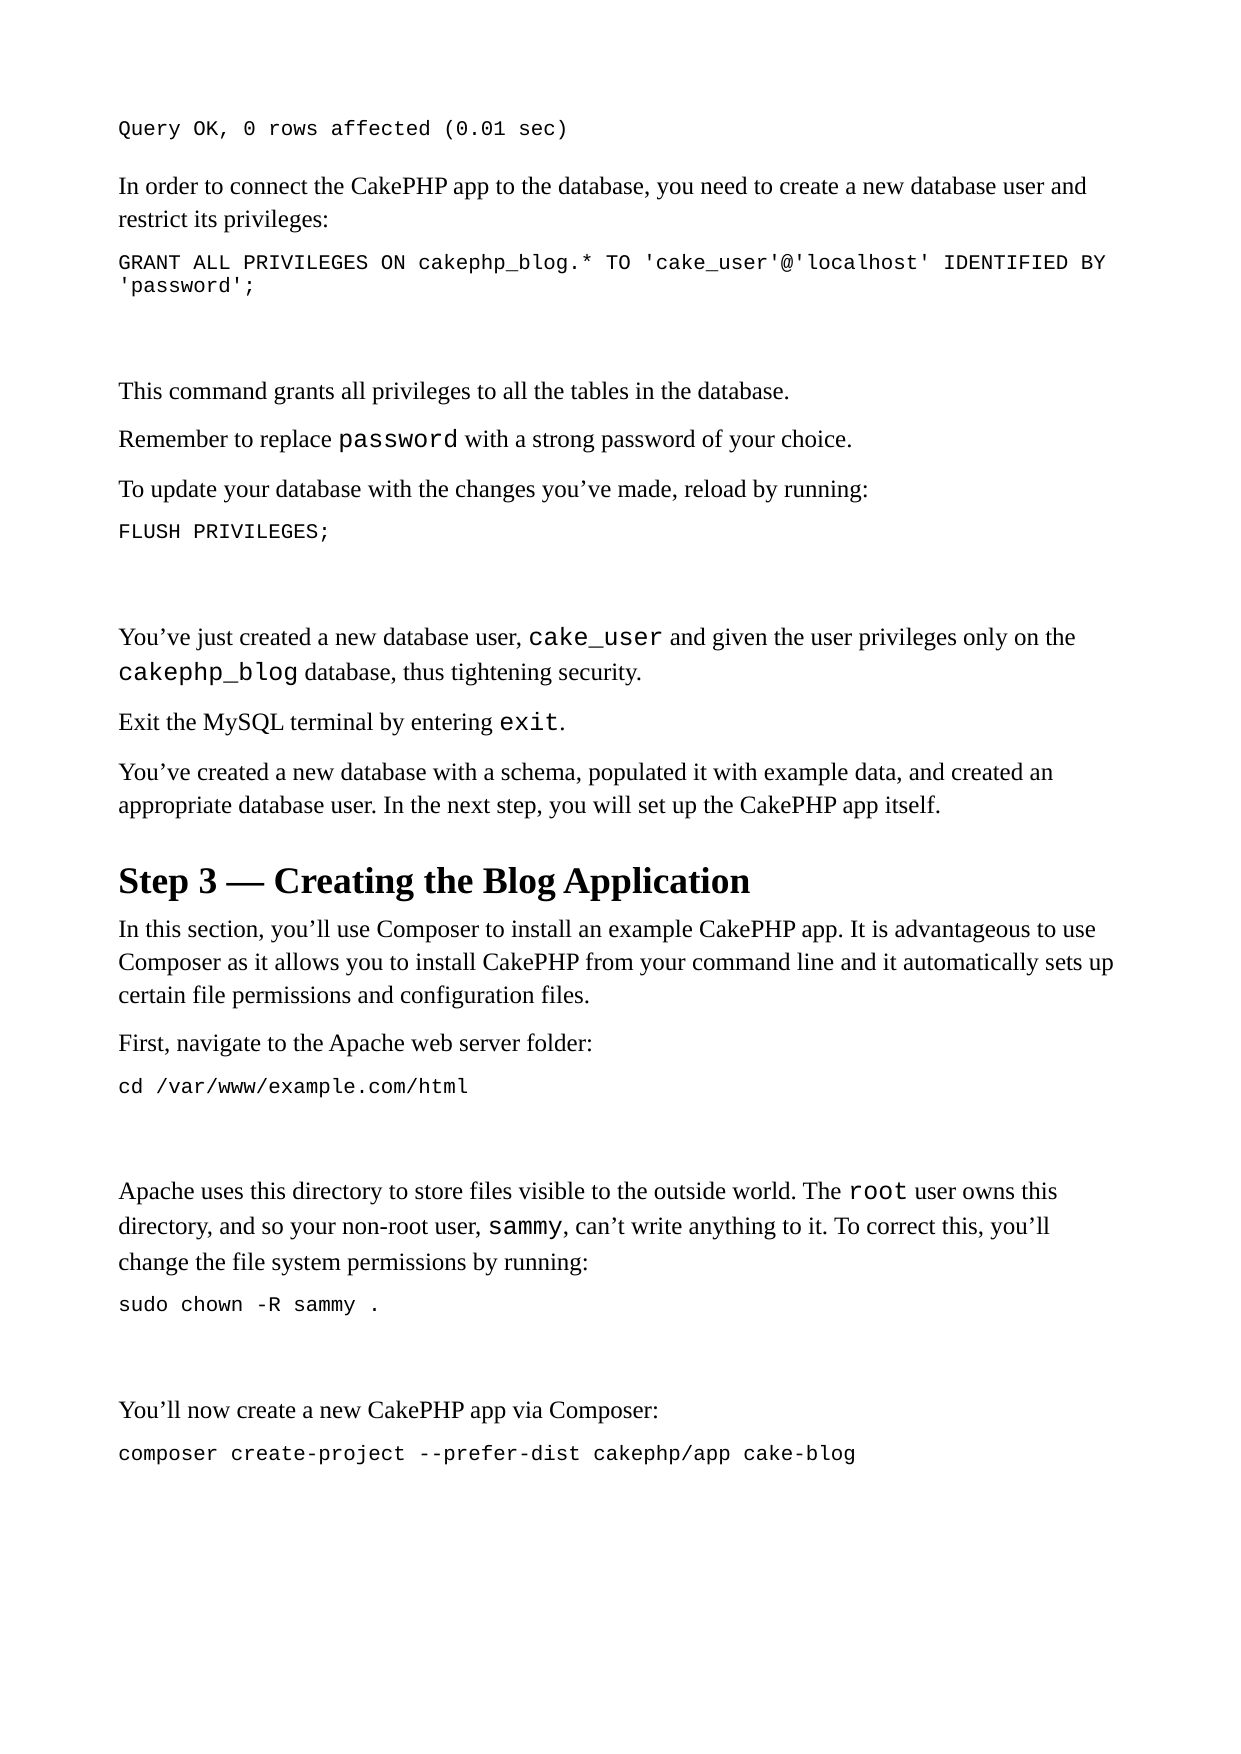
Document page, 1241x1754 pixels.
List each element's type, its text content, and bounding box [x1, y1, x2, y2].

text Query OK, 0 rows affected (0.01 sec) [118, 118, 1122, 142]
text This command grants all privileges to all the tables in the database. [118, 376, 1122, 405]
text In order to connect the CakePHP app to the database, you need to create a new database user and restrict its privileges: [118, 171, 1122, 233]
text sudo chown -R sammy . [118, 1294, 1122, 1318]
text Exit the MySQL terminal by entering exit. [118, 707, 1122, 738]
text First, navigate to the Apache web server folder: [118, 1028, 1122, 1057]
text In this section, you’ll use Composer to install an example CakePHP app. It is advantageous to use Composer as it allows you to install CakePHP from your command line and it automatically sets up certain file permissions and configuration files. [118, 914, 1122, 1009]
text Remember to replace password with a strong password of your choice. [118, 424, 1122, 455]
text You’ll now create a new CakePHP app via Composer: [118, 1395, 1122, 1424]
text GRANT ALL PRIVILEGES ON cakephp_blog.* TO 'cake_user'@'localhost' IDENTIFIED BY 'password'; [118, 252, 1122, 299]
text cd /var/www/example.com/html [118, 1076, 1122, 1099]
text You’ve created a new database with a schema, populated it with example data, and created an appropriate database user. In the next step, you will set up the CakePHP app itself. [118, 757, 1122, 819]
subtitle Step 3 — Creating the Blog Application [118, 859, 1122, 902]
text You’ve just created a new database user, cake_user and given the user privileges only on the cakephp_blog database, thus tightening security. [118, 622, 1122, 688]
text FLUSH PRIVILEGES; [118, 521, 1122, 545]
text Apache uses this directory to store files visible to the outside world. The root user owns this directory, and so your non-root user, sammy, can’t write anything to it. To correct this, you’ll change the file system permissions by running: [118, 1176, 1122, 1275]
text composer create-project --prefer-dist cakephp/app cake-blog [118, 1442, 1122, 1466]
text To update your database with the changes you’ve made, reload by running: [118, 474, 1122, 503]
